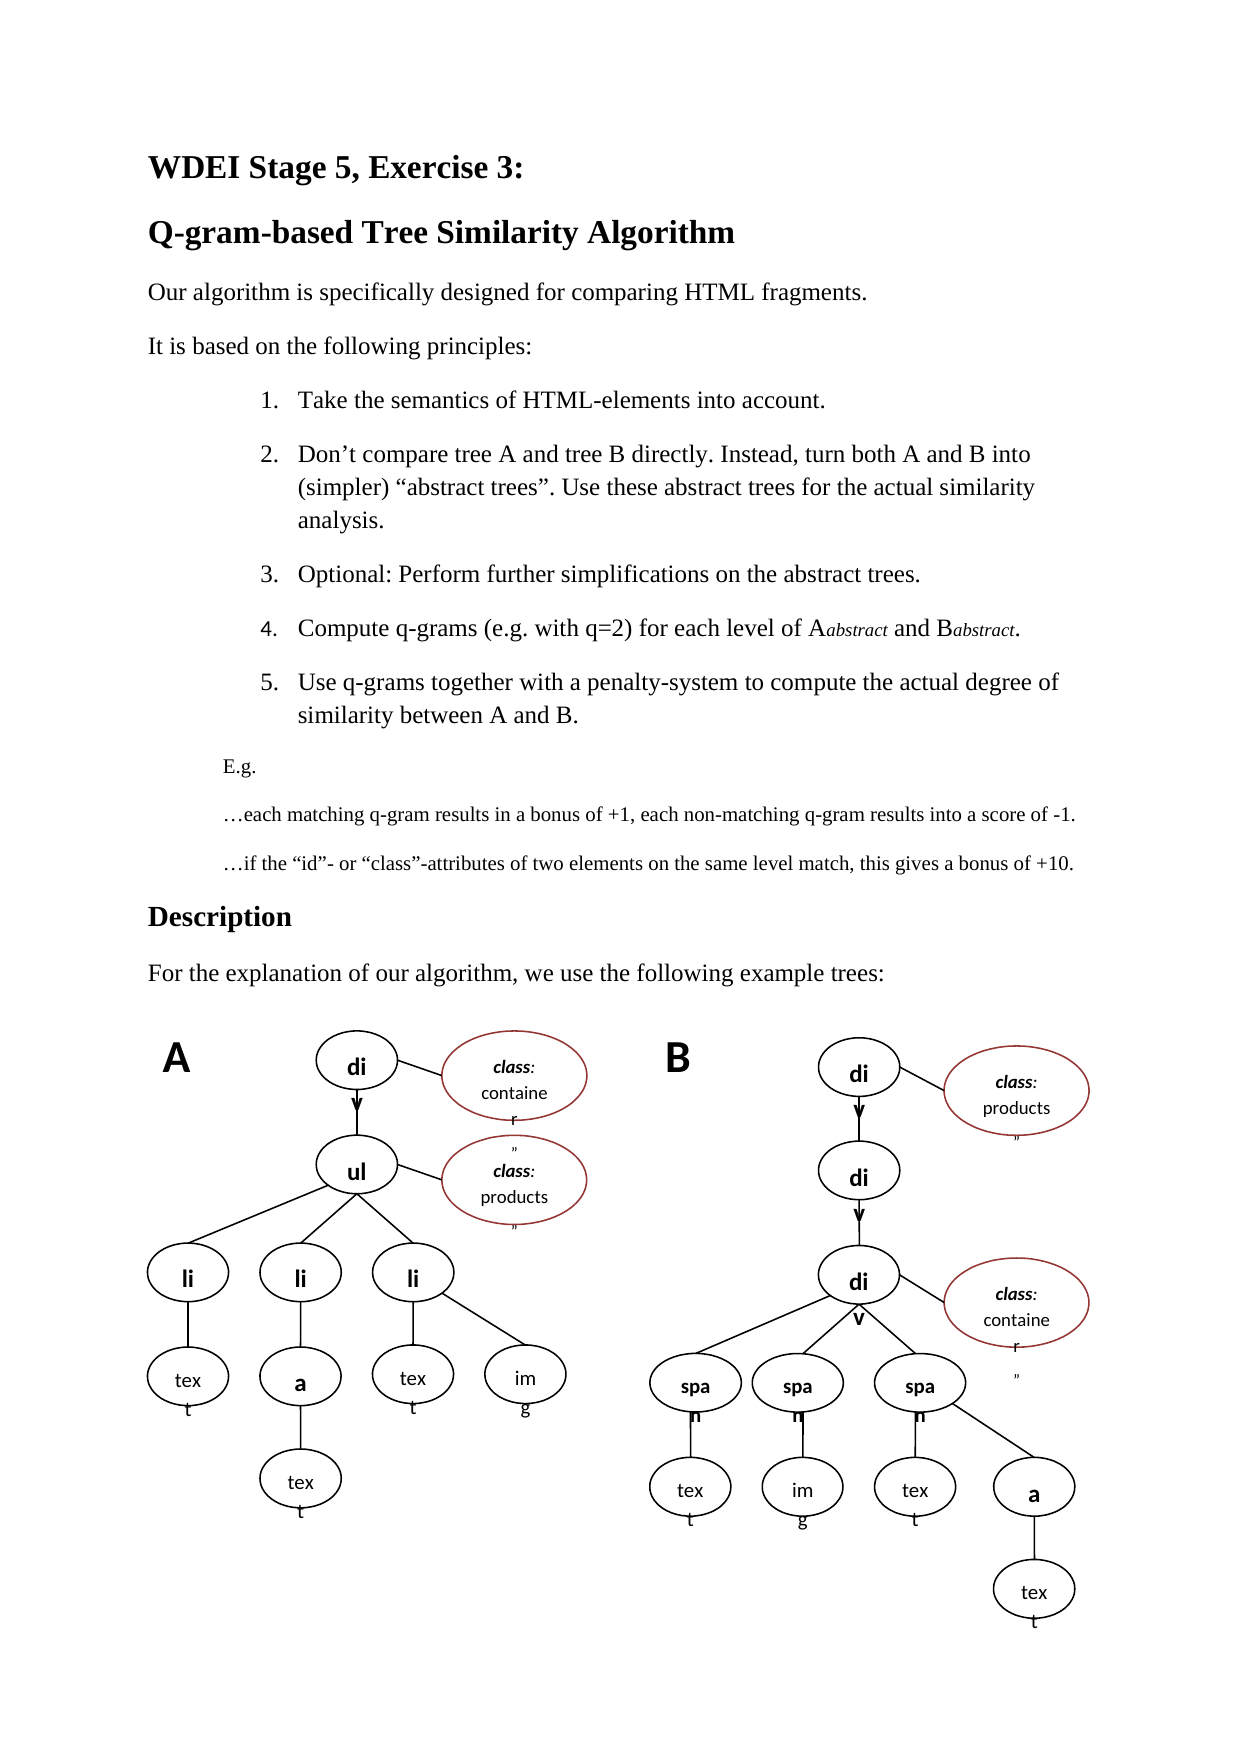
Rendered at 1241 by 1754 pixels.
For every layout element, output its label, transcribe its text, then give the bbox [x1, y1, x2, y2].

text WDEI Stage 5, Exercise 3: [148, 148, 1093, 186]
text Our algorithm is specifically designed for comparing HTML fragments. [148, 277, 1093, 306]
list Optional: Perform further simplifications on the abstract trees. [260, 559, 1093, 588]
text Description [148, 899, 1093, 933]
text For the explanation of our algorithm, we use the following example trees: [148, 958, 1093, 987]
list Use q-grams together with a penalty-system to compute the actual degree of similarity between A and B. [260, 667, 1093, 729]
list …if the “id”- or “class”-attributes of two elements on the same level match, this gives a bonus of +10. [223, 851, 1093, 875]
text Q-gram-based Tree Similarity Algorithm [148, 212, 1093, 251]
list Don’t compare tree A and tree B directly. Instead, turn both A and B into (simpler) “abstract trees”. Use these abstract trees for the actual similarity analysis. [260, 439, 1093, 534]
text It is based on the following principles: [148, 331, 1093, 360]
list Take the semantics of HTML-elements into account. [260, 385, 1093, 414]
list Compute q-grams (e.g. with q=2) for each level of Aabstract and Babstract. [260, 613, 1093, 642]
list E.g. [223, 754, 1093, 778]
list …each matching q-gram results in a bonus of +1, each non-matching q-gram results into a score of -1. [223, 802, 1093, 826]
